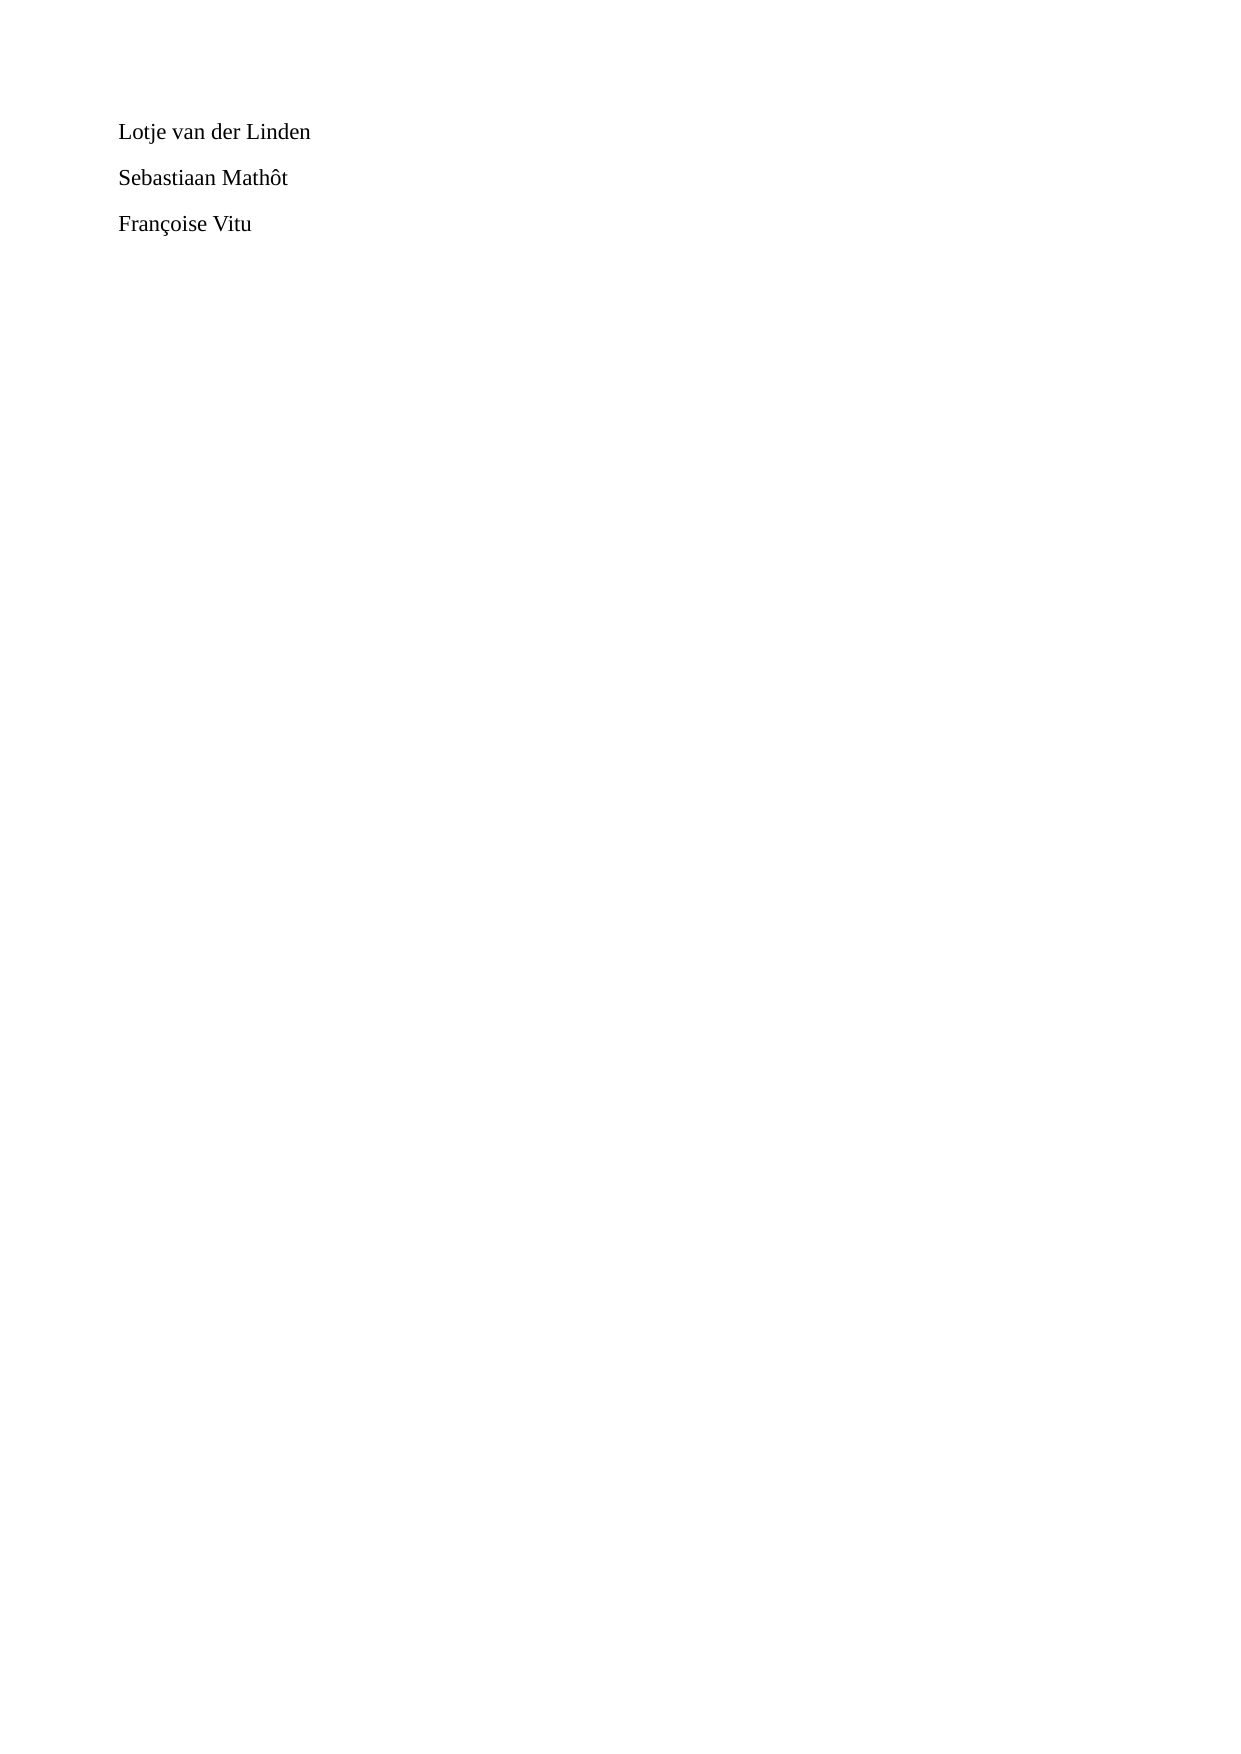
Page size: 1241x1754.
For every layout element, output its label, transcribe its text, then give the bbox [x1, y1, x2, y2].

text Lotje van der Linden [118, 118, 1122, 144]
text Françoise Vitu [118, 210, 1122, 237]
text Sebastiaan Mathôt [118, 164, 1122, 191]
